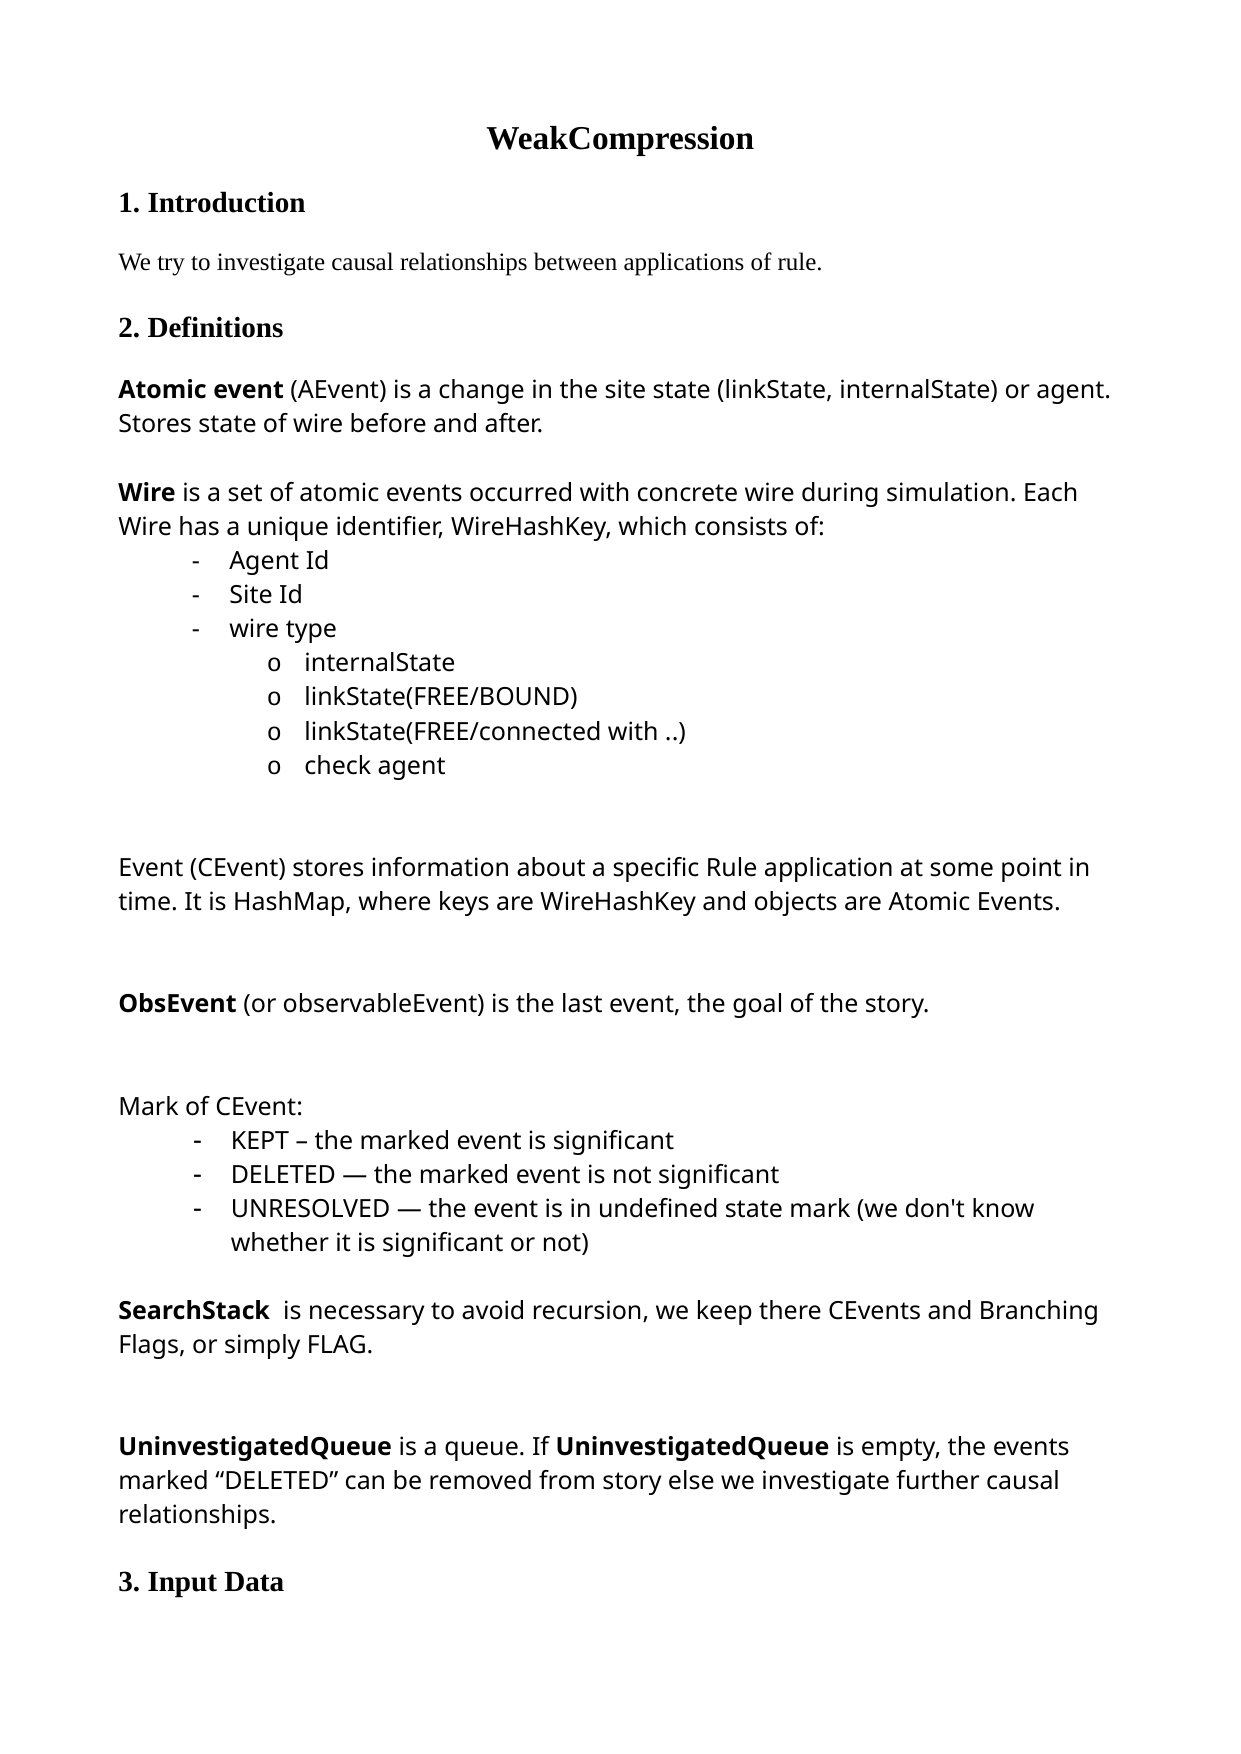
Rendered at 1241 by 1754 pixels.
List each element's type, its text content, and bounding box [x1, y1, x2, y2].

list wire type [192, 611, 1122, 644]
text We try to investigate causal relationships between applications of rule. [118, 247, 1122, 276]
text 1. Introduction [118, 156, 1122, 219]
text WeakCompression [118, 118, 1122, 156]
list linkState(FREE/BOUND) [267, 679, 1122, 713]
text UninvestigatedQueue is a queue. If UninvestigatedQueue is empty, the events marked “DELETED” can be removed from story else we investigate further causal relationships. [118, 1429, 1122, 1531]
list KEPT – the marked event is significant [193, 1122, 1122, 1156]
text ObsEvent (or observableEvent) is the last event, the goal of the story. [118, 986, 1122, 1020]
list Agent Id [192, 542, 1122, 576]
text Event (CEvent) stores information about a specific Rule application at some point in time. It is HashMap, where keys are WireHashKey and objects are Atomic Events. [118, 850, 1122, 918]
list Site Id [192, 576, 1122, 611]
list check agent [267, 747, 1122, 782]
text 3. Input Data [118, 1531, 1122, 1598]
list UNRESOLVED — the event is in undefined state mark (we don't know whether it is significant or not) [193, 1190, 1122, 1258]
text Atomic event (AEvent) is a change in the site state (linkState, internalState) or agent. Stores state of wire before and after. [118, 372, 1122, 440]
text Mark of CEvent: [118, 1088, 1122, 1122]
text SearchStack is necessary to avoid recursion, we keep there CEvents and Branching Flags, or simply FLAG. [118, 1293, 1122, 1361]
text Wire is a set of atomic events occurred with concrete wire during simulation. Each Wire has a unique identifier, WireHashKey, which consists of: [118, 474, 1122, 542]
list linkState(FREE/connected with ..) [267, 713, 1122, 747]
list internalState [267, 644, 1122, 679]
list DELETED — the marked event is not significant [193, 1156, 1122, 1190]
text 2. Definitions [118, 276, 1122, 343]
